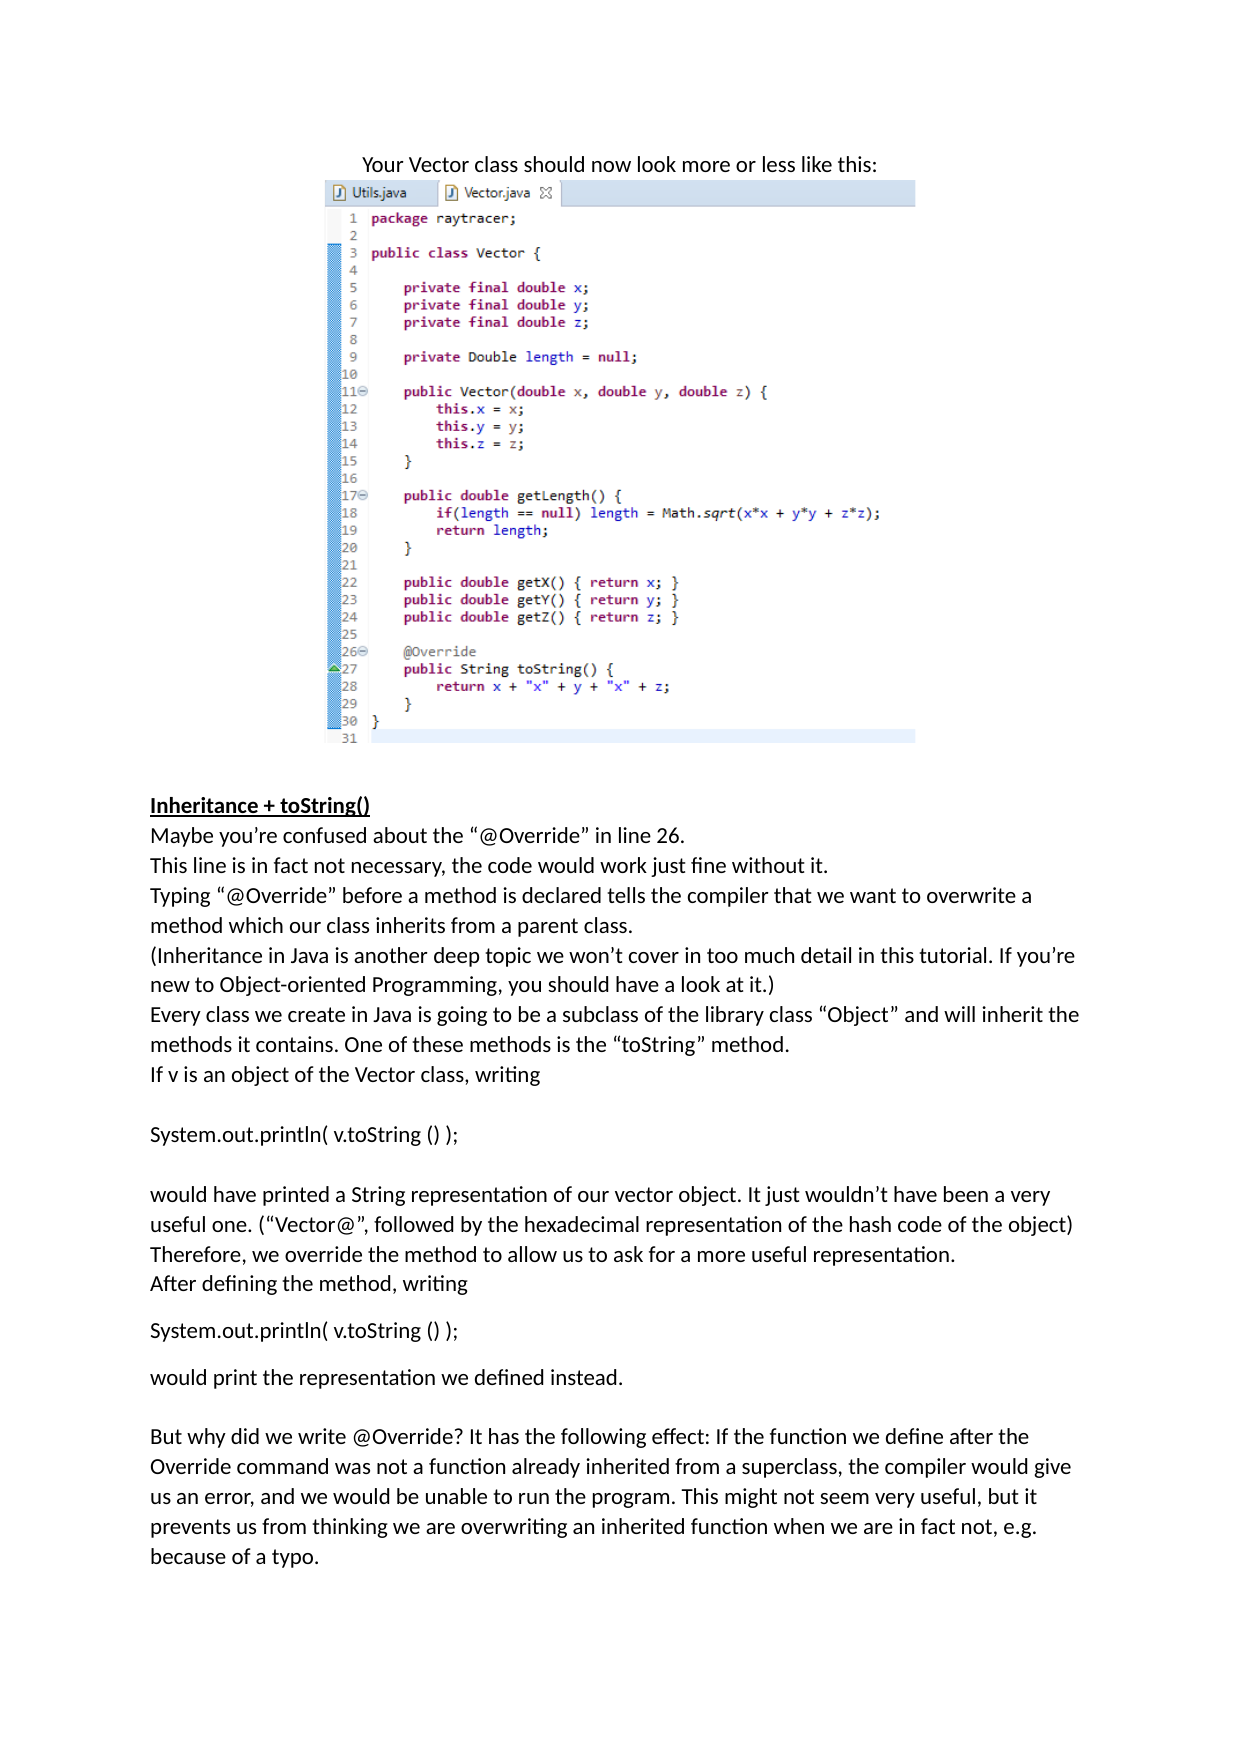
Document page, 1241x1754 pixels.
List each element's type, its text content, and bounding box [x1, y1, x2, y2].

picture [324, 180, 916, 743]
text Inheritance + toString() Maybe you’re confused about the “@Override” in line 26. This line is in fact not necessary, the code would work just fine without it. Typing “@Override” before a method is declared tells the compiler that we want to overwrite a method which our class inherits from a parent class. (Inheritance in Java is another deep topic we won’t cover in too much detail in this tutorial. If you’re new to Object-oriented Programming, you should have a look at it.) Every class we create in Java is going to be a subclass of the library class “Object” and will inherit the methods it contains. One of these methods is the “toString” method. If v is an object of the Vector class, writing System.out.println( v.toString () ); would have printed a String representation of our vector object. It just wouldn’t have been a very useful one. (“Vector@”, followed by the hexadecimal representation of the hash code of the object) Therefore, we override the method to allow us to ask for a more useful representation. After defining the method, writing [150, 761, 1090, 1298]
text Your Vector class should now look more or less like this: [150, 150, 1090, 743]
text System.out.println( v.toString () ); [150, 1316, 1090, 1344]
text would print the representation we defined instead. But why did we write @Override? It has the following effect: If the function we define after the Override command was not a function already inherited from a superclass, the compiler would give us an error, and we would be unable to run the program. This might not seem very useful, but it prevents us from thinking we are overwriting an inherited function when we are in fact not, e.g. because of a typo. [150, 1363, 1090, 1570]
